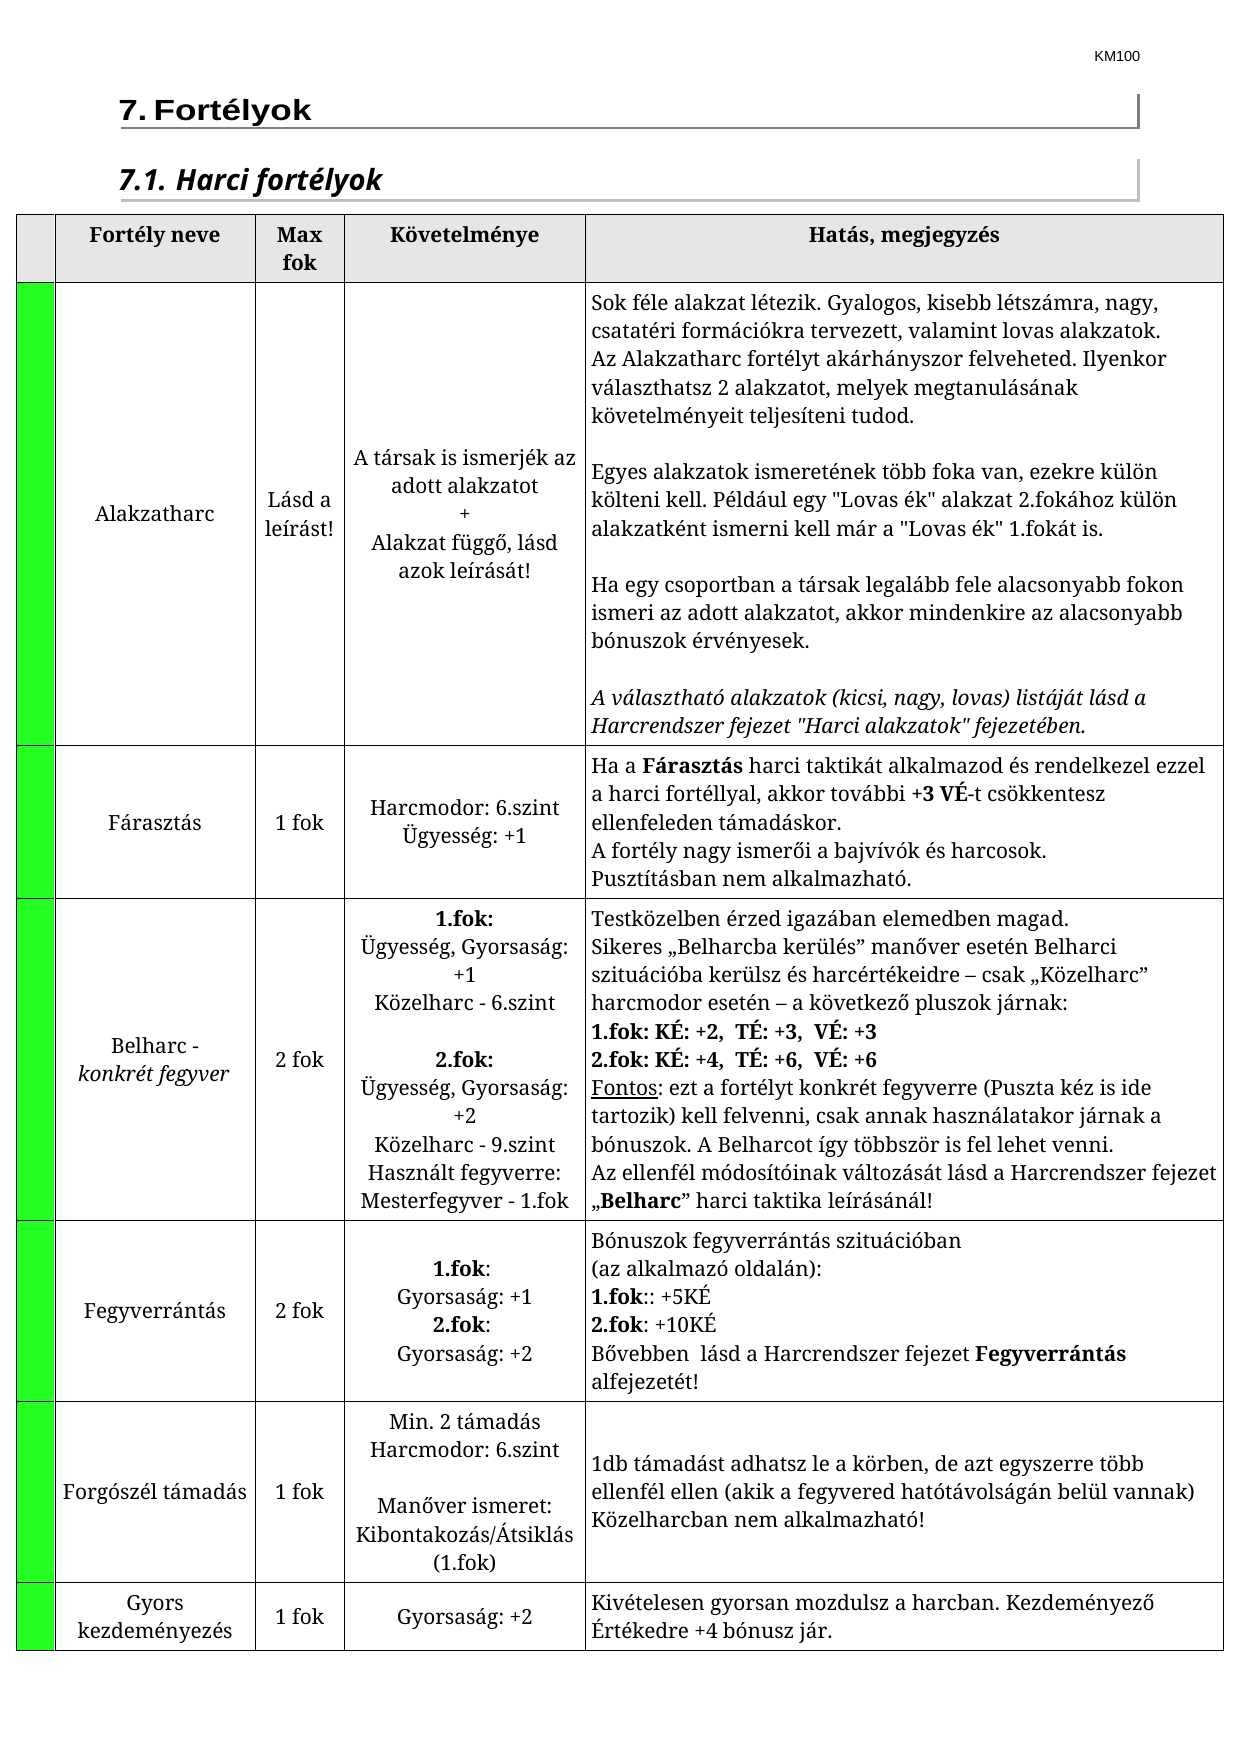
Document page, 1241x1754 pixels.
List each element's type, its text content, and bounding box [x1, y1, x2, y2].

table_cell Testközelben érzed igazában elemedben magad. Sikeres „Belharcba kerülés” manőver esetén Belharci szituációba kerülsz és harcértékeidre – csak „Közelharc” harcmodor esetén – a következő pluszok járnak: 1.fok: KÉ: +2, TÉ: +3, VÉ: +3 2.fok: KÉ: +4, TÉ: +6, VÉ: +6 Fontos: ezt a fortélyt konkrét fegyverre (Puszta kéz is ide tartozik) kell felvenni, csak annak használatakor járnak a bónuszok. A Belharcot így többször is fel lehet venni. Az ellenfél módosítóinak változását lásd a Harcrendszer fejezet „Belharc” harci taktika leírásánál! [586, 899, 1223, 1220]
table_cell Sok féle alakzat létezik. Gyalogos, kisebb létszámra, nagy, csatatéri formációkra tervezett, valamint lovas alakzatok. Az Alakzatharc fortélyt akárhányszor felveheted. Ilyenkor választhatsz 2 alakzatot, melyek megtanulásának követelményeit teljesíteni tudod. Egyes alakzatok ismeretének több foka van, ezekre külön költeni kell. Például egy "Lovas ék" alakzat 2.fokához külön alakzatként ismerni kell már a "Lovas ék" 1.fokát is. Ha egy csoportban a társak legalább fele alacsonyabb fokon ismeri az adott alakzatot, akkor mindenkire az alacsonyabb bónuszok érvényesek. A választható alakzatok (kicsi, nagy, lovas) listáját lásd a Harcrendszer fejezet "Harci alakzatok" fejezetében. [586, 283, 1223, 745]
table_cell Fegyverrántás [56, 1221, 255, 1401]
table_cell Belharc - konkrét fegyver [56, 899, 255, 1220]
subtitle Harci fortélyok [118, 159, 1137, 199]
table_cell Bónuszok fegyverrántás szituációban (az alkalmazó oldalán): 1.fok:: +5KÉ 2.fok: +10KÉ Bővebben lásd a Harcrendszer fejezet Fegyverrántás alfejezetét! [586, 1221, 1223, 1401]
table_cell 1 fok [256, 1402, 344, 1582]
table_cell Alakzatharc [56, 283, 255, 745]
table_cell 1.fok: Ügyesség, Gyorsaság: +1 Közelharc - 6.szint 2.fok: Ügyesség, Gyorsaság: +2 Közelharc - 9.szint Használt fegyverre: Mesterfegyver - 1.fok [345, 899, 585, 1220]
table_cell 2 fok [256, 1221, 344, 1401]
table_header [17, 215, 54, 282]
table_header Fortély neve [56, 215, 255, 282]
table_cell 2 fok [256, 899, 344, 1220]
table_header Követelménye [345, 215, 585, 282]
table_cell A társak is ismerjék az adott alakzatot + Alakzat függő, lásd azok leírását! [345, 283, 585, 745]
table_cell 1.fok: Gyorsaság: +1 2.fok: Gyorsaság: +2 [345, 1221, 585, 1401]
table_cell [17, 283, 54, 745]
subtitle Fortélyok [118, 94, 1137, 127]
table_cell Gyors kezdeményezés [56, 1583, 255, 1650]
table_cell [17, 746, 54, 898]
table_cell Harcmodor: 6.szint Ügyesség: +1 [345, 746, 585, 898]
table_cell 1db támadást adhatsz le a körben, de azt egyszerre több ellenfél ellen (akik a fegyvered hatótávolságán belül vannak) Közelharcban nem alkalmazható! [586, 1402, 1223, 1582]
table_cell Forgószél támadás [56, 1402, 255, 1582]
table_cell Min. 2 támadás Harcmodor: 6.szint Manőver ismeret: Kibontakozás/Átsiklás (1.fok) [345, 1402, 585, 1582]
table_cell 1 fok [256, 1583, 344, 1650]
table_header Hatás, megjegyzés [586, 215, 1223, 282]
table_cell Lásd a leírást! [256, 283, 344, 745]
table_cell Fárasztás [56, 746, 255, 898]
table_cell [17, 1583, 54, 1650]
table_cell Kivételesen gyorsan mozdulsz a harcban. Kezdeményező Értékedre +4 bónusz jár. [586, 1583, 1223, 1650]
table_cell 1 fok [256, 746, 344, 898]
table_cell [17, 899, 54, 1220]
table_header Max fok [256, 215, 344, 282]
table_cell [17, 1402, 54, 1582]
table_cell [17, 1221, 54, 1401]
table_cell Ha a Fárasztás harci taktikát alkalmazod és rendelkezel ezzel a harci fortéllyal, akkor további +3 VÉ-t csökkentesz ellenfeleden támadáskor. A fortély nagy ismerői a bajvívók és harcosok. Pusztításban nem alkalmazható. [586, 746, 1223, 898]
table_cell Gyorsaság: +2 [345, 1583, 585, 1650]
